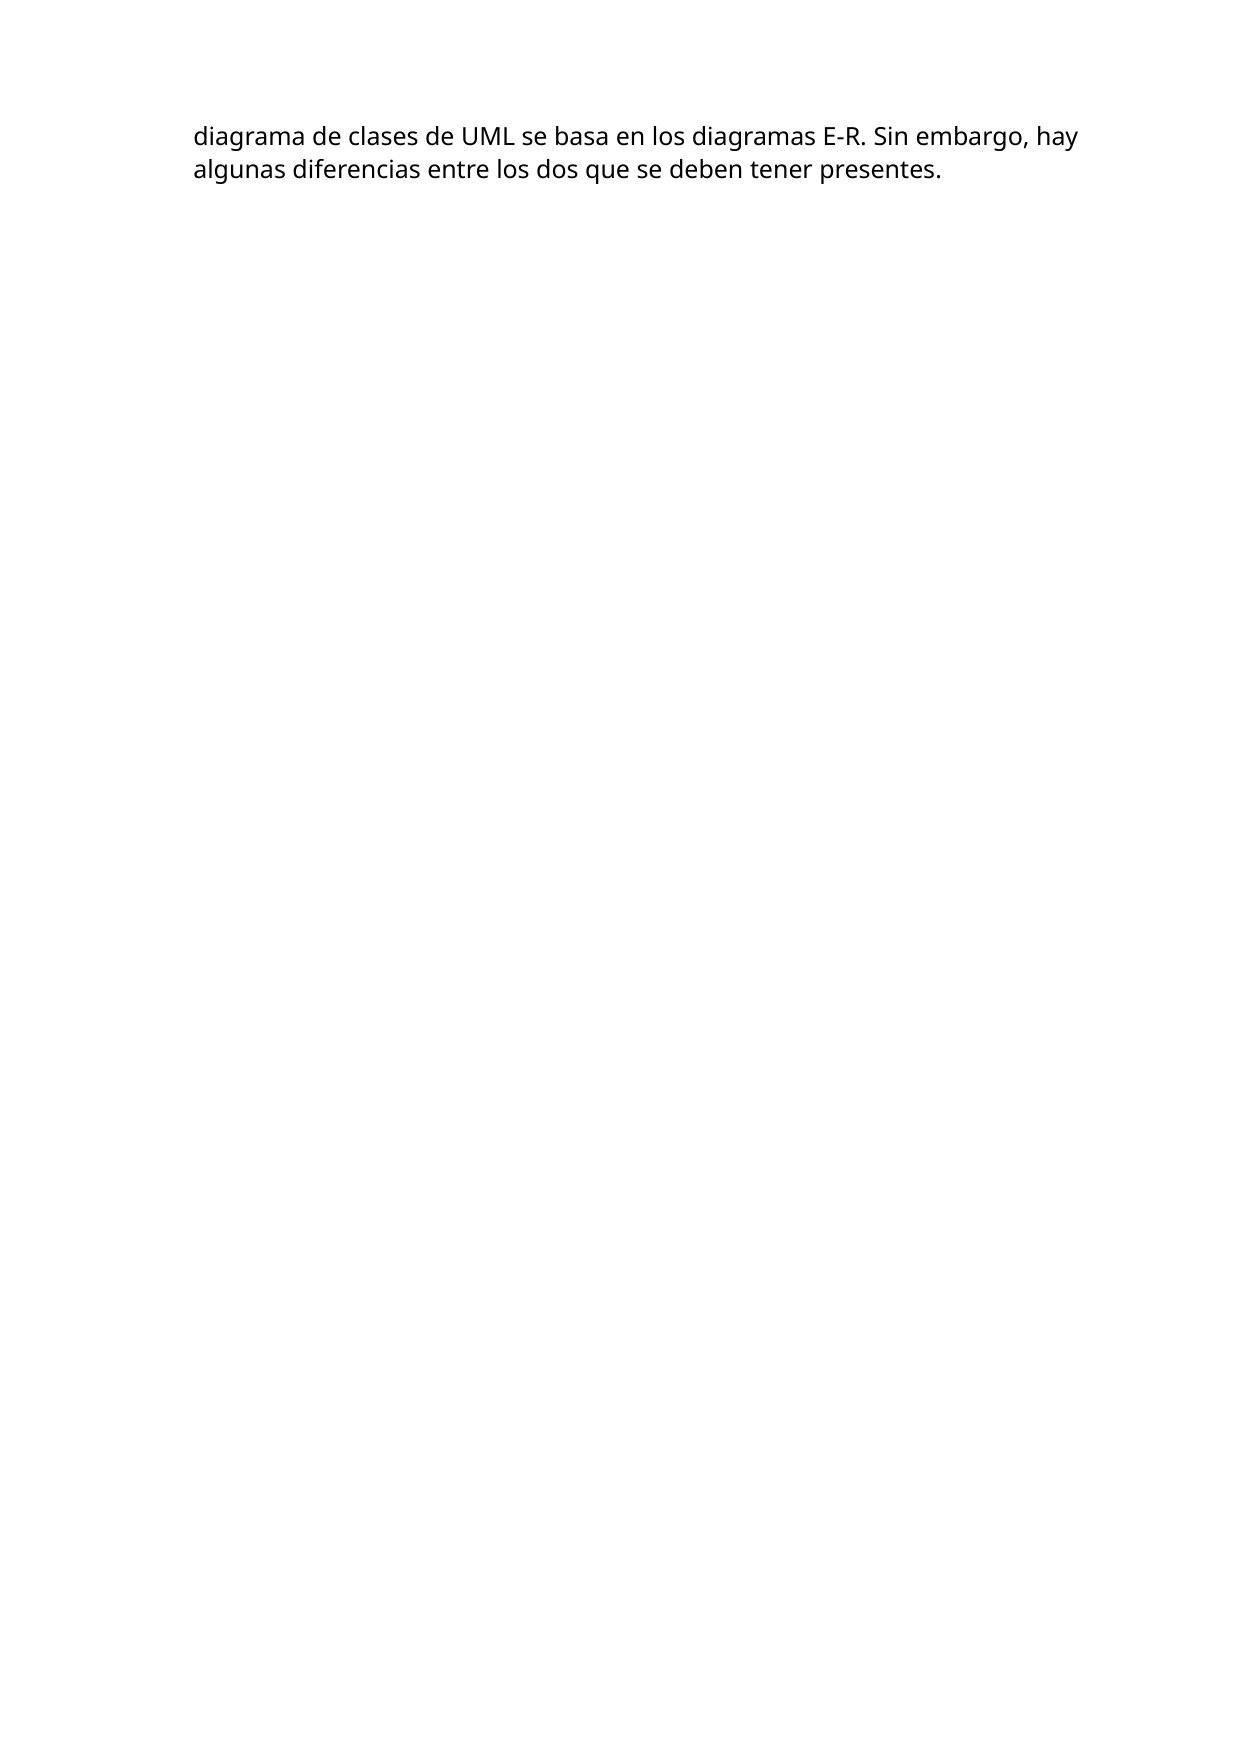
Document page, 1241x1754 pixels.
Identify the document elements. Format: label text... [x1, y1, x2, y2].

list diagrama de clases de UML se basa en los diagramas E-R. Sin embargo, hay algunas diferencias entre los dos que se deben tener presentes. [156, 118, 1122, 186]
